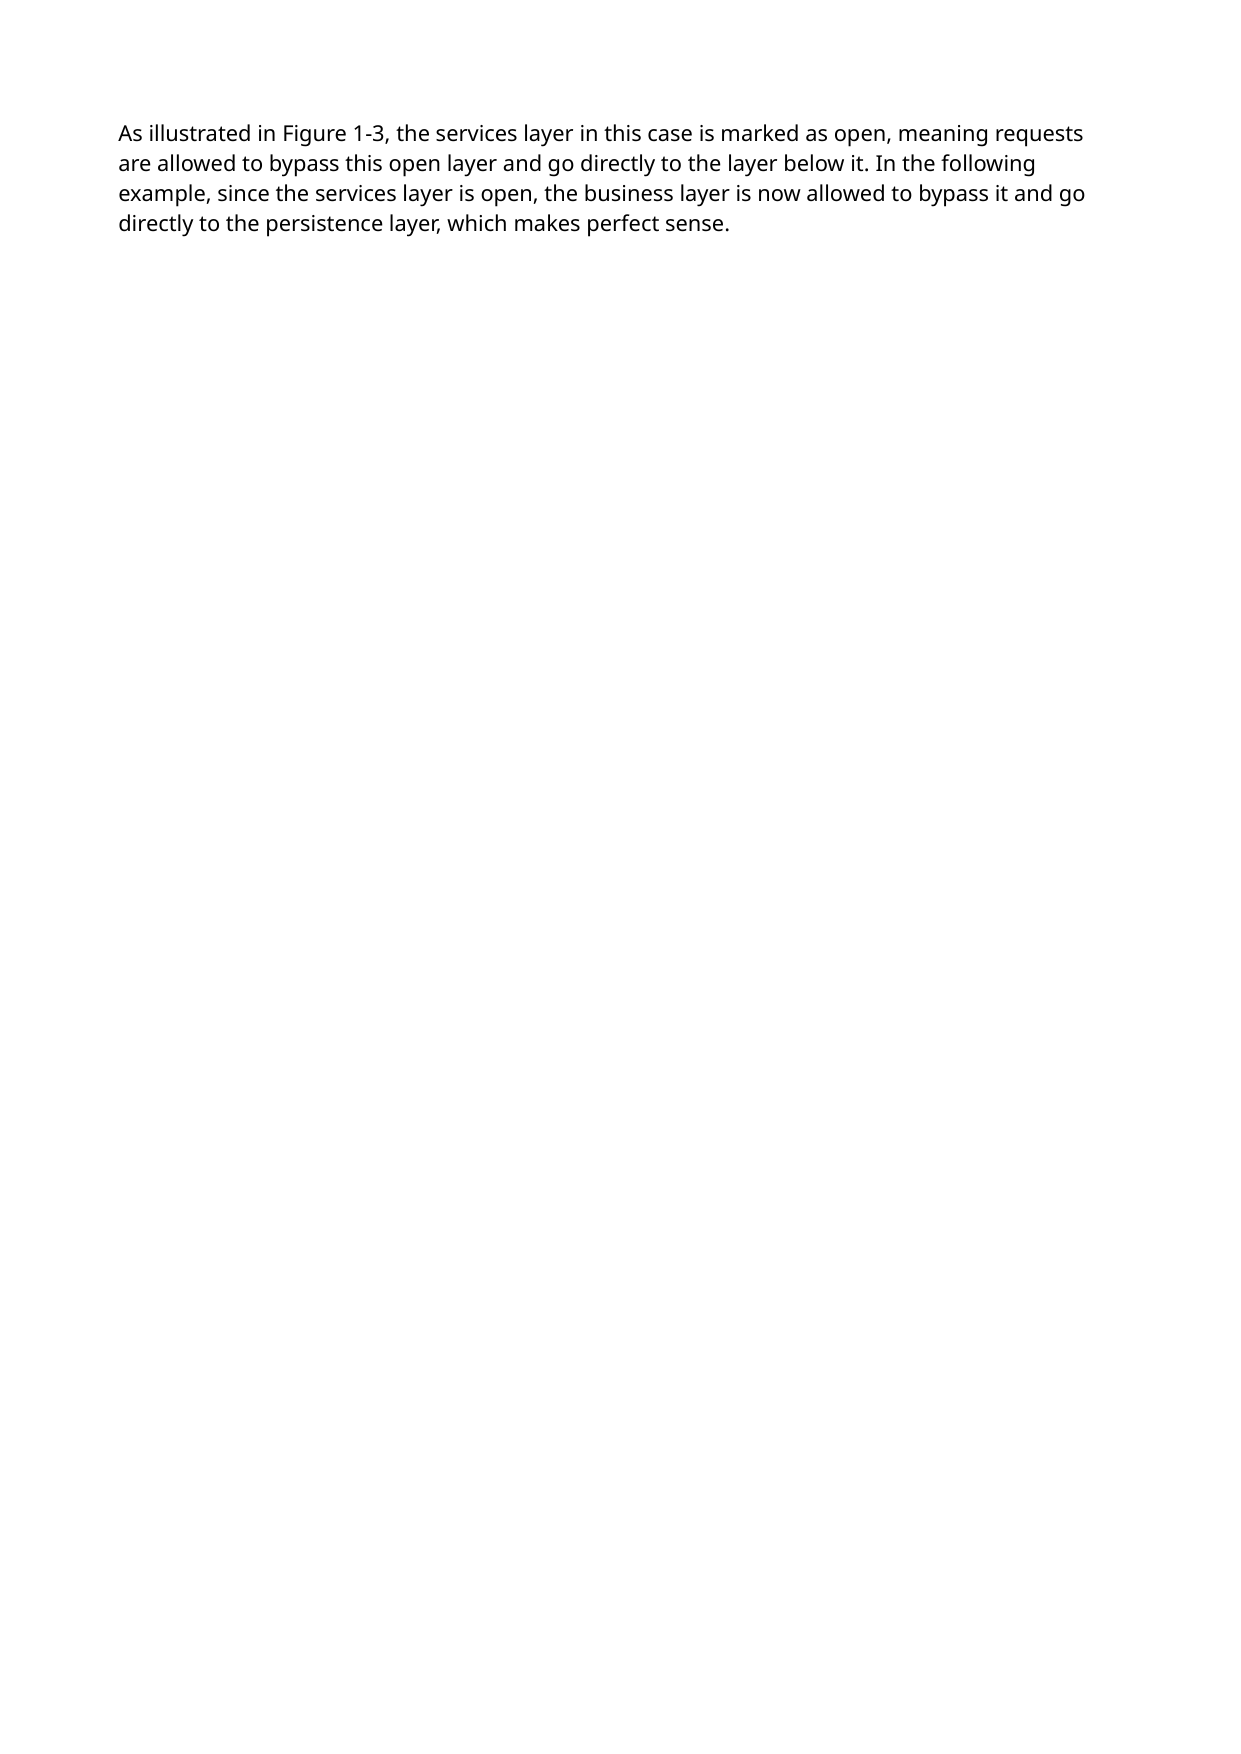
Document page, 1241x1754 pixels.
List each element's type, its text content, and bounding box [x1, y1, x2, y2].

text As illustrated in Figure 1-3, the services layer in this case is marked as open, meaning requests are allowed to bypass this open layer and go directly to the layer below it. In the following example, since the services layer is open, the business layer is now allowed to bypass it and go directly to the persistence layer, which makes perfect sense. [118, 118, 1122, 237]
